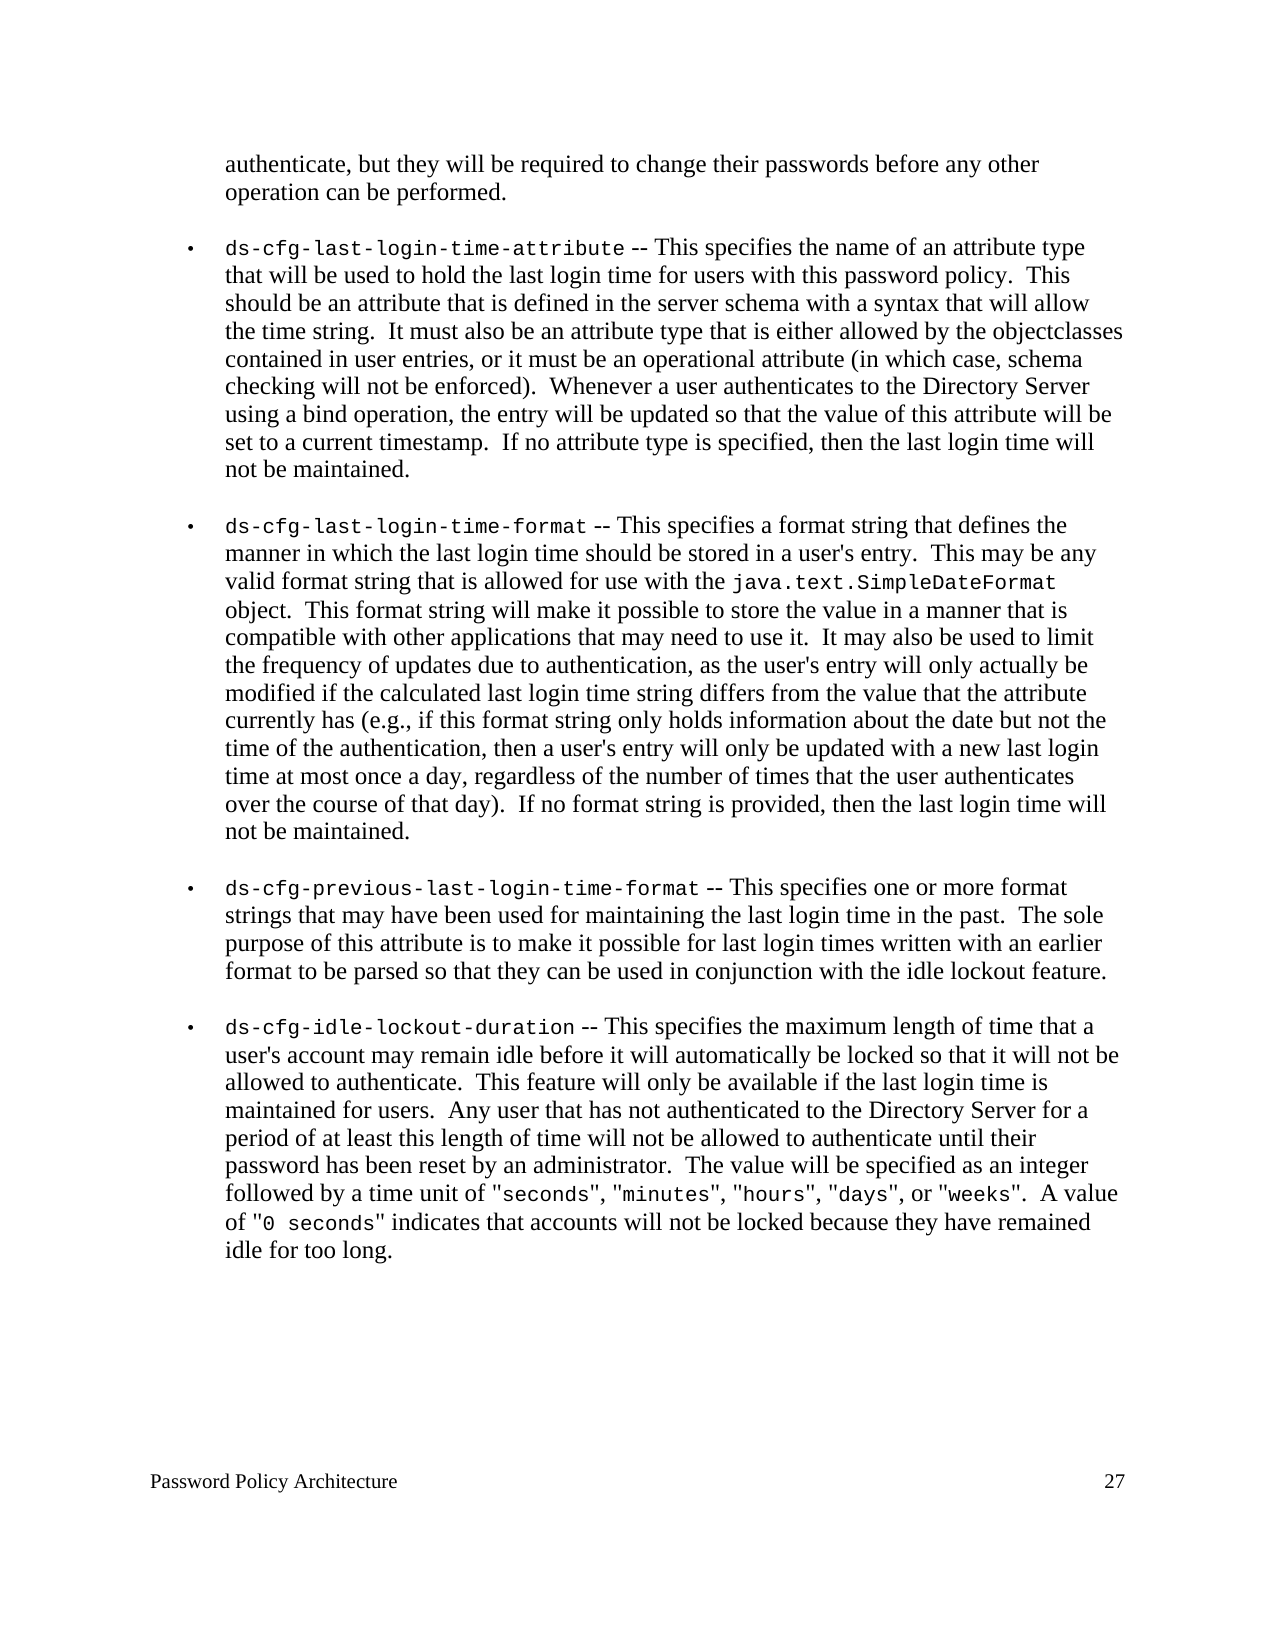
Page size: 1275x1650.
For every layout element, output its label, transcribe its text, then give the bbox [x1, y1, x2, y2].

list authenticate, but they will be required to change their passwords before any other operation can be performed. [187, 150, 1125, 205]
list ds-cfg-last-login-time-attribute -- This specifies the name of an attribute type that will be used to hold the last login time for users with this password policy. This should be an attribute that is defined in the server schema with a syntax that will allow the time string. It must also be an attribute type that is either allowed by the objectclasses contained in user entries, or it must be an operational attribute (in which case, schema checking will not be enforced). Whenever a user authenticates to the Directory Server using a bind operation, the entry will be updated so that the value of this attribute will be set to a current timestamp. If no attribute type is specified, then the last login time will not be maintained. [187, 233, 1125, 483]
list ds-cfg-previous-last-login-time-format -- This specifies one or more format strings that may have been used for maintaining the last login time in the past. The sole purpose of this attribute is to make it possible for last login times written with an earlier format to be parsed so that they can be used in conjunction with the idle lockout feature. [187, 873, 1125, 984]
list ds-cfg-idle-lockout-duration -- This specifies the maximum length of time that a user's account may remain idle before it will automatically be locked so that it will not be allowed to authenticate. This feature will only be available if the last login time is maintained for users. Any user that has not authenticated to the Directory Server for a period of at least this length of time will not be allowed to authenticate until their password has been reset by an administrator. The value will be specified as an integer followed by a time unit of "seconds", "minutes", "hours", "days", or "weeks". A value of "0 seconds" indicates that accounts will not be locked because they have remained idle for too long. [187, 1012, 1125, 1264]
list ds-cfg-last-login-time-format -- This specifies a format string that defines the manner in which the last login time should be stored in a user's entry. This may be any valid format string that is allowed for use with the java.text.SimpleDateFormat object. This format string will make it possible to store the value in a manner that is compatible with other applications that may need to use it. It may also be used to limit the frequency of updates due to authentication, as the user's entry will only actually be modified if the calculated last login time string differs from the value that the attribute currently has (e.g., if this format string only holds information about the date but not the time of the authentication, then a user's entry will only be updated with a new last login time at most once a day, regardless of the number of times that the user authenticates over the course of that day). If no format string is provided, then the last login time will not be maintained. [187, 511, 1125, 845]
